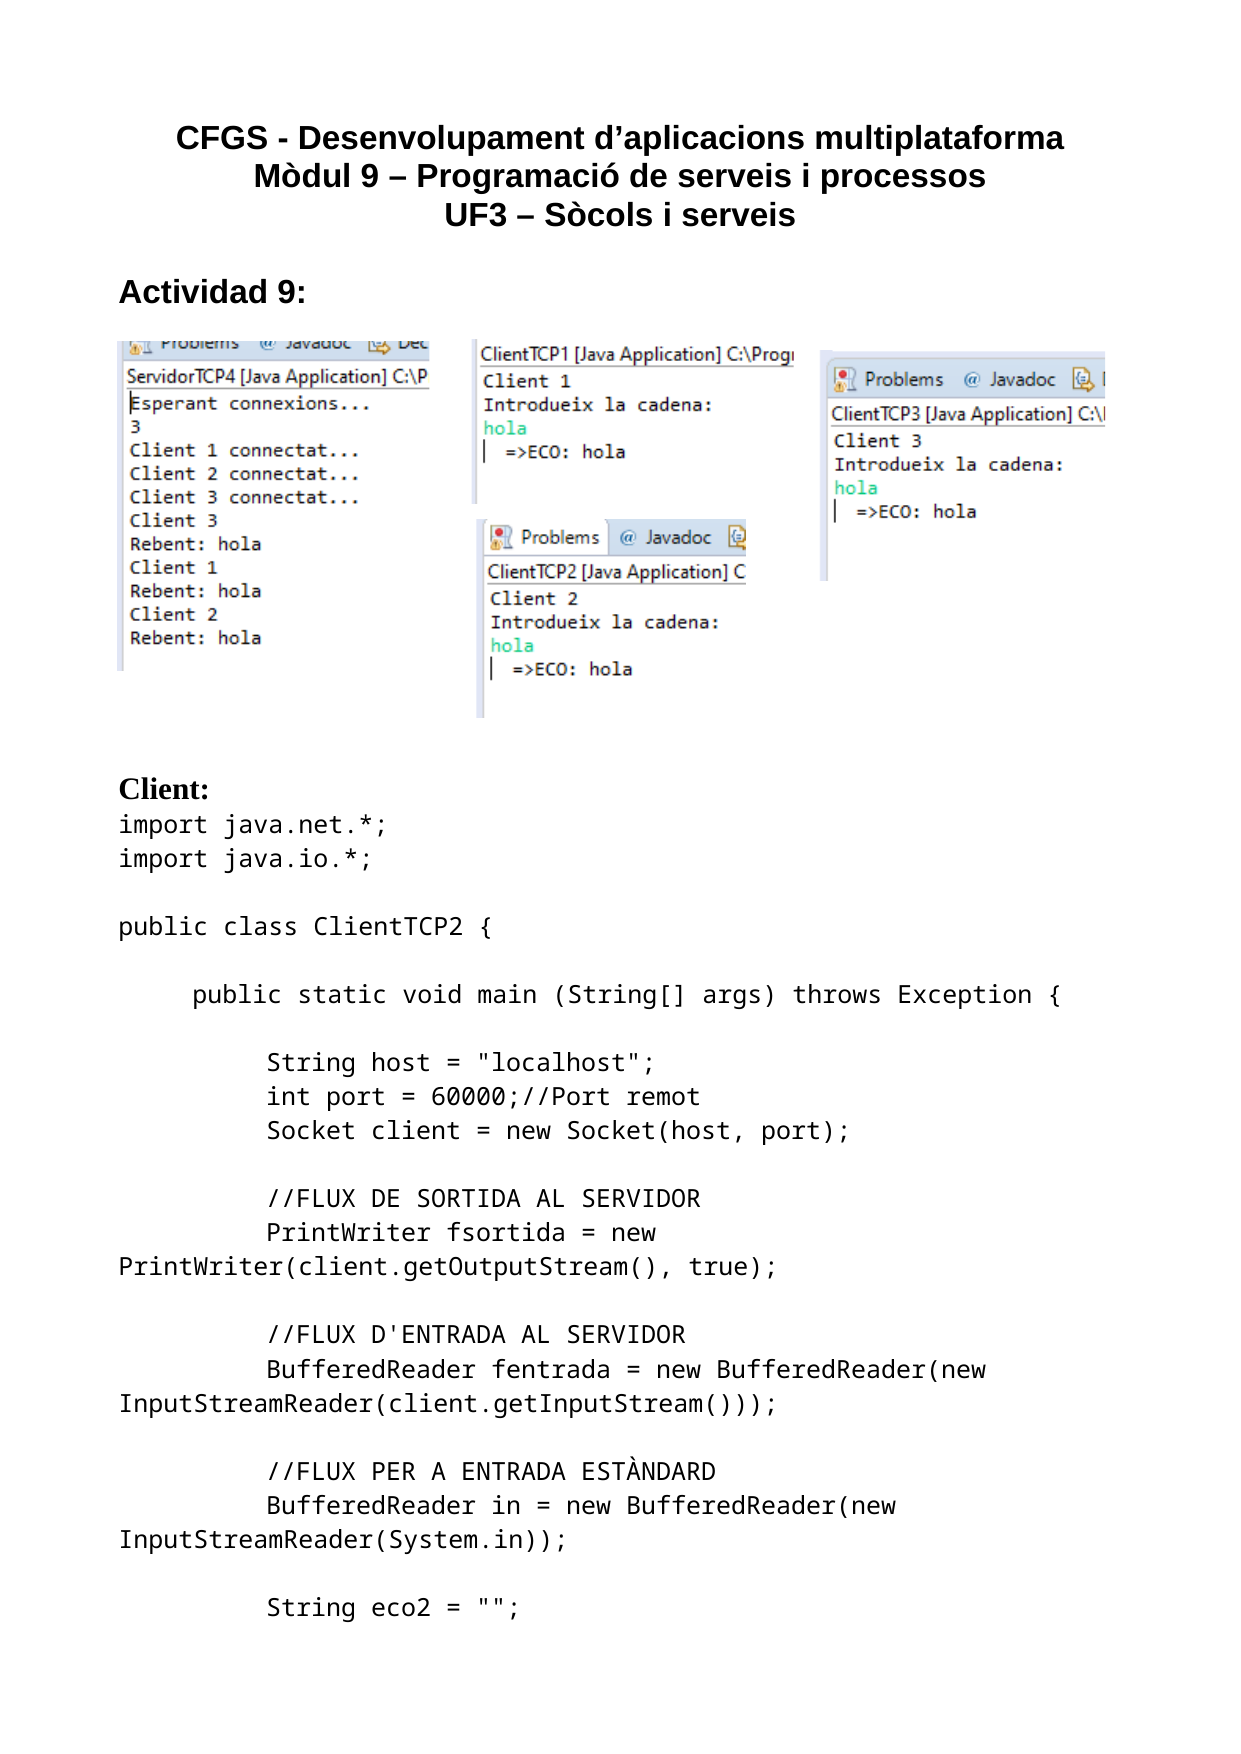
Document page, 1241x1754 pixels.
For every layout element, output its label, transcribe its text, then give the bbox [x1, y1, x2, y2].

picture [475, 519, 746, 718]
text UF3 – Sòcols i serveis [118, 195, 1122, 233]
text Mòdul 9 – Programació de serveis i processos [118, 157, 1122, 195]
picture [471, 339, 794, 504]
picture [117, 341, 430, 671]
text Client: import java.net.*; import java.io.*; public class ClientTCP2 { public static void main (String[] args) throws Exception { String host = "localhost"; int port = 60000;//Port remot Socket client = new Socket(host, port); //FLUX DE SORTIDA AL SERVIDOR PrintWriter fsortida = new PrintWriter(client.getOutputStream(), true); //FLUX D'ENTRADA AL SERVIDOR BufferedReader fentrada = new BufferedReader(new InputStreamReader(client.getInputStream())); //FLUX PER A ENTRADA ESTÀNDARD BufferedReader in = new BufferedReader(new InputStreamReader(System.in)); String eco2 = ""; [118, 770, 1122, 1624]
text CFGS - Desenvolupament d’aplicacions multiplataforma [118, 118, 1122, 157]
picture [803, 350, 1106, 581]
text Actividad 9: [118, 272, 1122, 310]
